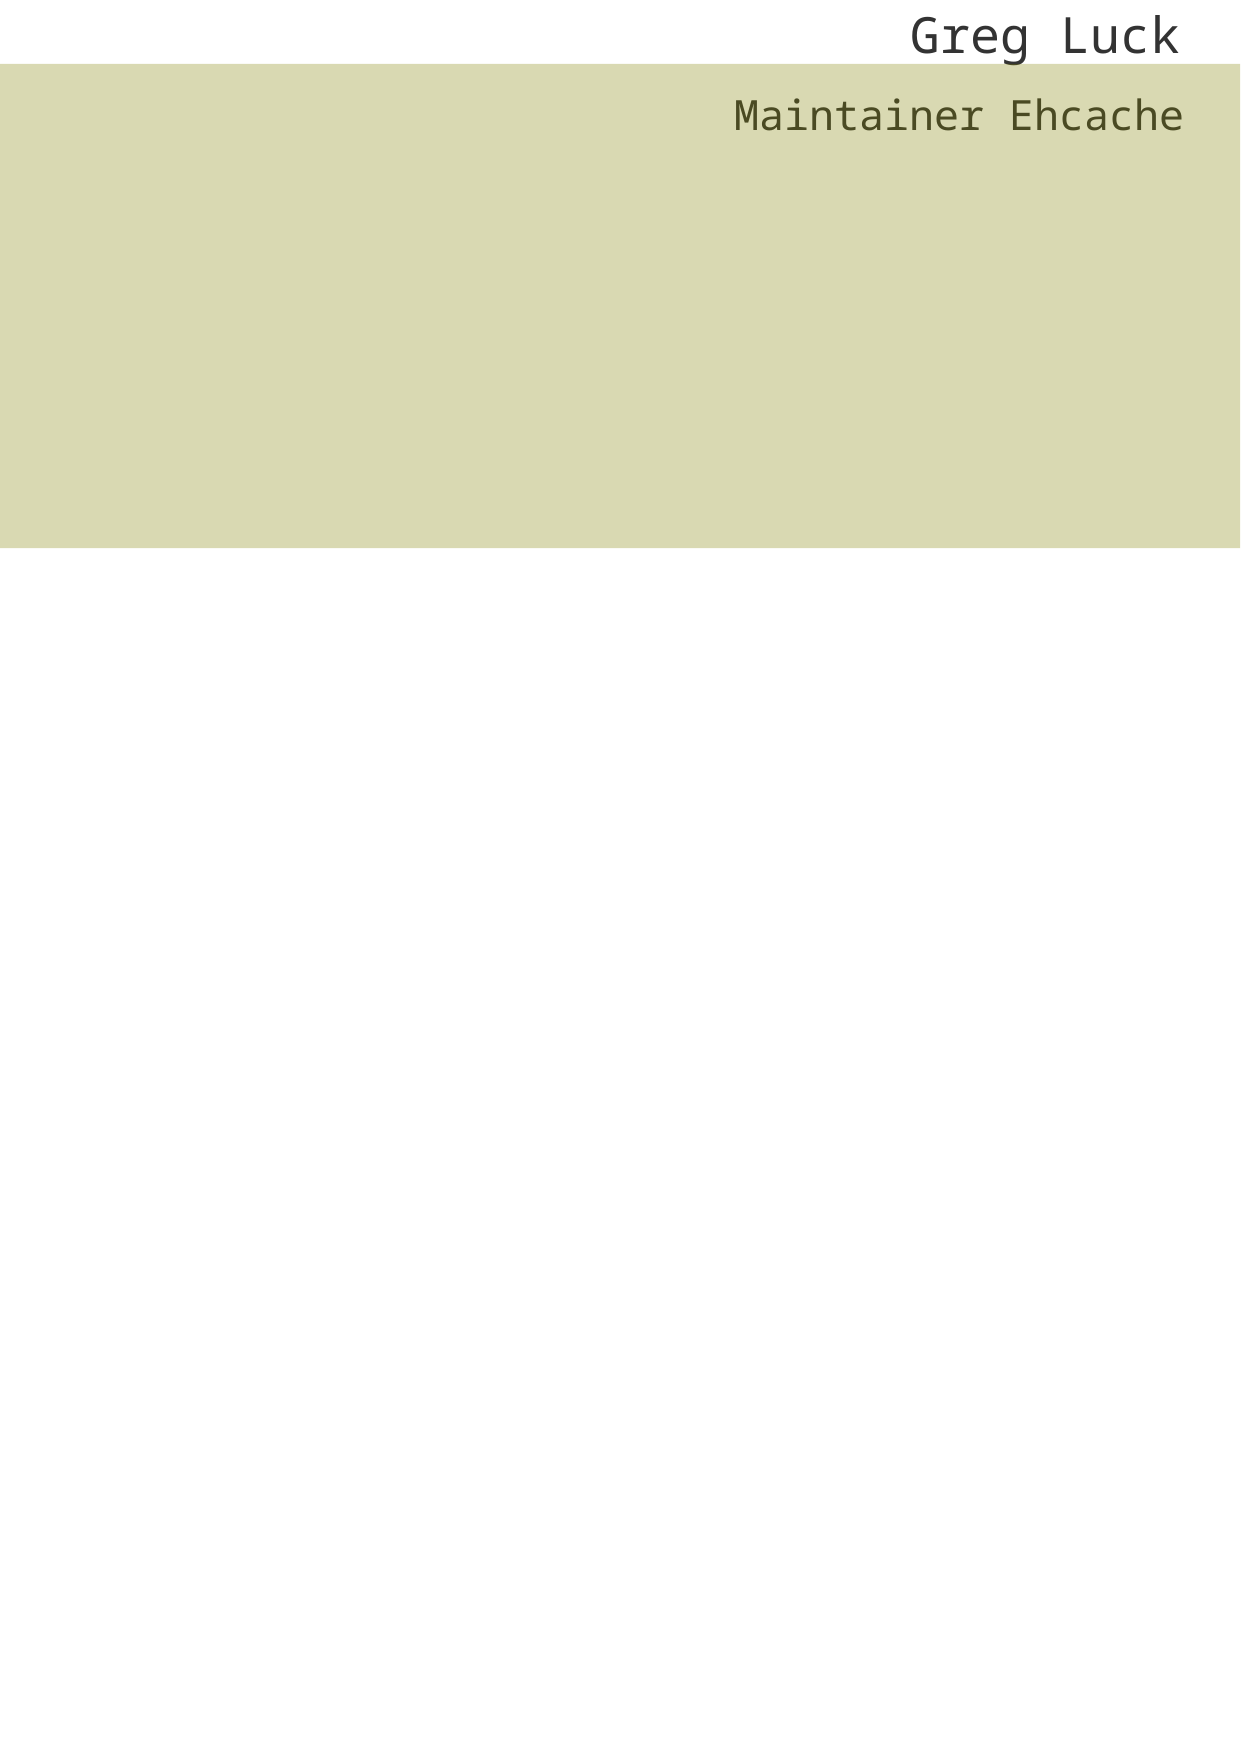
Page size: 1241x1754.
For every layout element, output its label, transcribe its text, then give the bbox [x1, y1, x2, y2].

text Greg Luck Maintainer Ehcache [0, 0, 1240, 63]
